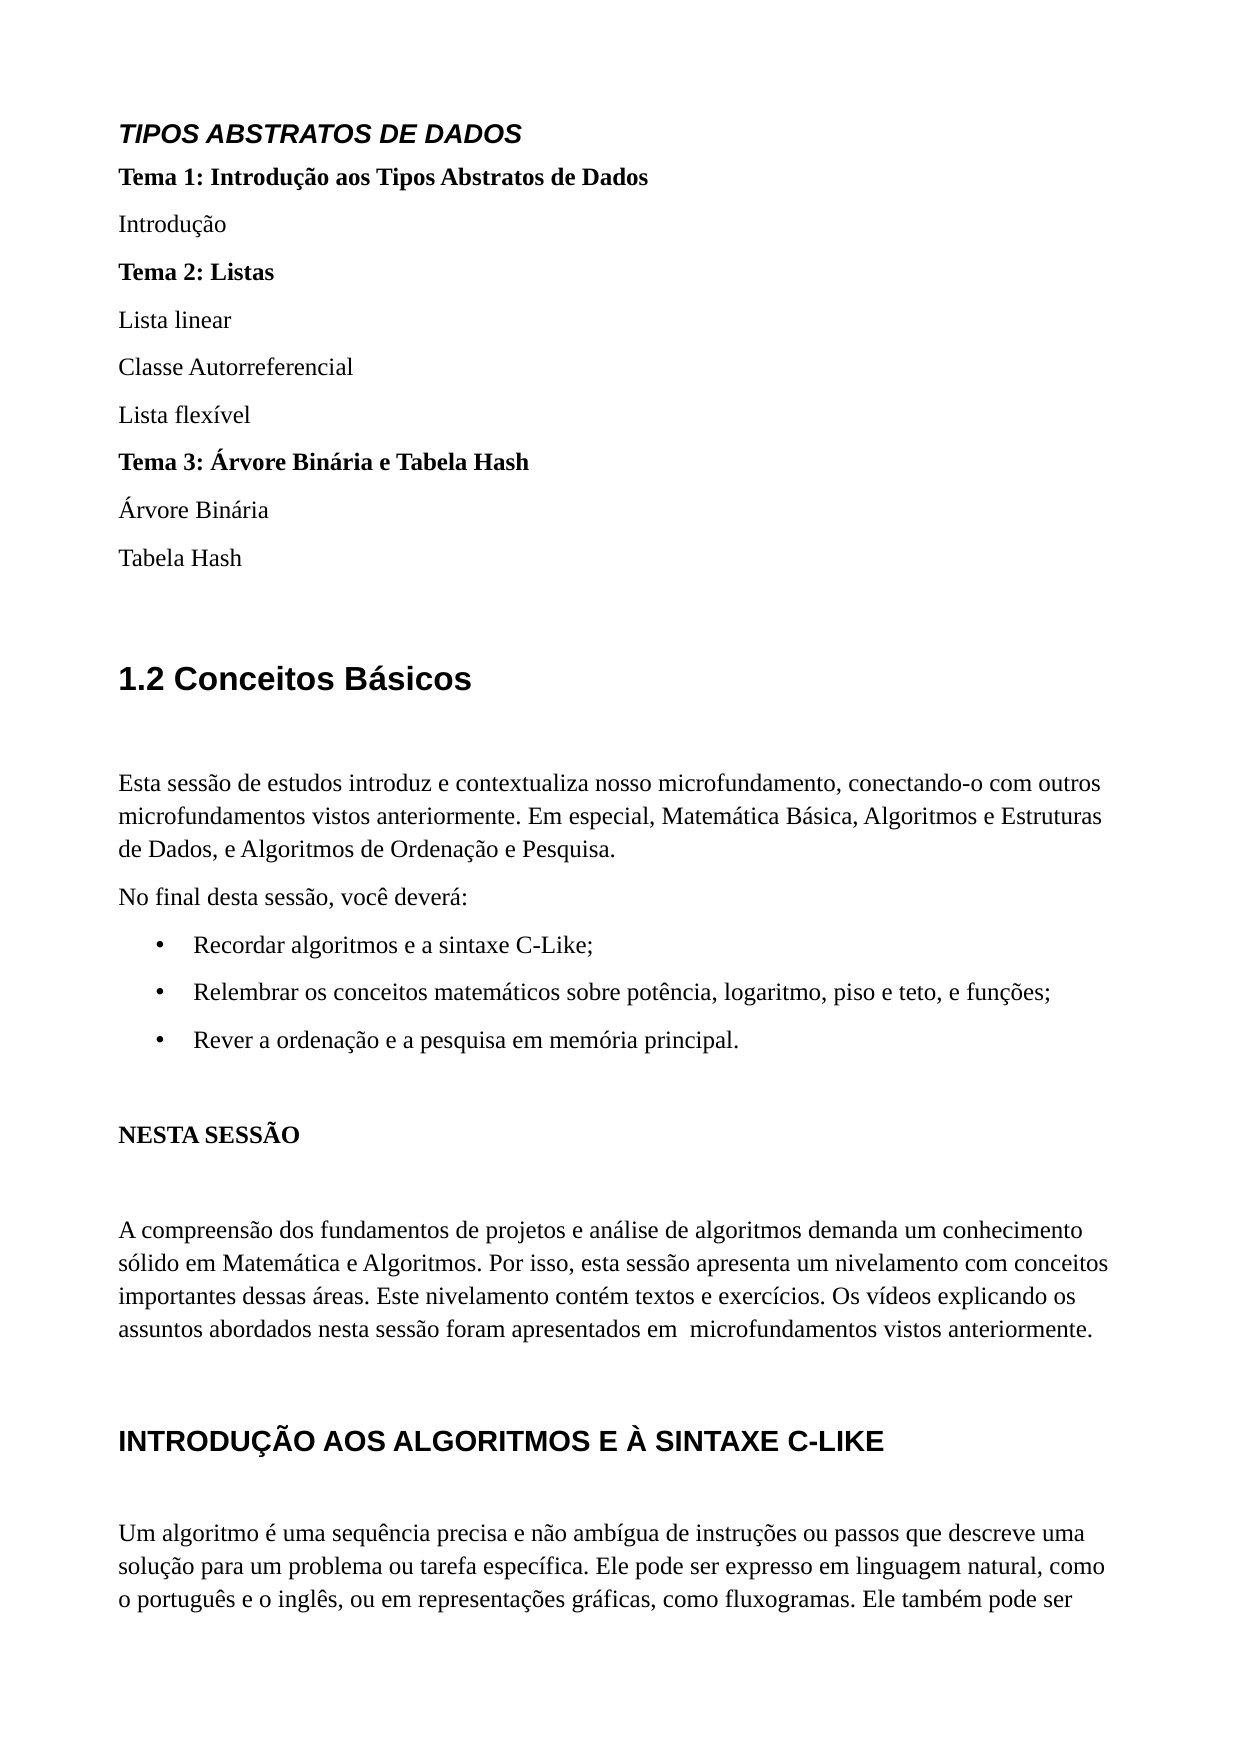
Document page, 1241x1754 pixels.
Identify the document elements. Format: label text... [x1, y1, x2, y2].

text Lista flexível [118, 400, 1122, 429]
list Rever a ordenação e a pesquisa em memória principal. [156, 1025, 1122, 1054]
list Relembrar os conceitos matemáticos sobre potência, logaritmo, piso e teto, e funções; [156, 977, 1122, 1006]
text Tema 3: Árvore Binária e Tabela Hash [118, 447, 1122, 476]
text No final desta sessão, você deverá: [118, 882, 1122, 911]
subtitle 1.2 Conceitos Básicos [118, 659, 1122, 697]
text Um algoritmo é uma sequência precisa e não ambígua de instruções ou passos que descreve uma solução para um problema ou tarefa específica. Ele pode ser expresso em linguagem natural, como o português e o inglês, ou em representações gráficas, como fluxogramas. Ele também pode ser [118, 1518, 1122, 1613]
text Introdução [118, 209, 1122, 238]
subtitle TIPOS ABSTRATOS DE DADOS [118, 118, 1122, 149]
text Tabela Hash [118, 543, 1122, 571]
text NESTA SESSÃO [118, 1120, 1122, 1149]
subtitle INTRODUÇÃO AOS ALGORITMOS E À SINTAXE C-LIKE [118, 1424, 1122, 1458]
text Lista linear [118, 305, 1122, 333]
text Esta sessão de estudos introduz e contextualiza nosso microfundamento, conectando-o com outros microfundamentos vistos anteriormente. Em especial, Matemática Básica, Algoritmos e Estruturas de Dados, e Algoritmos de Ordenação e Pesquisa. [118, 768, 1122, 863]
text A compreensão dos fundamentos de projetos e análise de algoritmos demanda um conhecimento sólido em Matemática e Algoritmos. Por isso, esta sessão apresenta um nivelamento com conceitos importantes dessas áreas. Este nivelamento contém textos e exercícios. Os vídeos explicando os assuntos abordados nesta sessão foram apresentados em microfundamentos vistos anteriormente. [118, 1215, 1122, 1343]
text Árvore Binária [118, 495, 1122, 524]
text Tema 2: Listas [118, 257, 1122, 286]
list Recordar algoritmos e a sintaxe C-Like; [156, 930, 1122, 958]
text Classe Autorreferencial [118, 352, 1122, 381]
text Tema 1: Introdução aos Tipos Abstratos de Dados [118, 162, 1122, 191]
